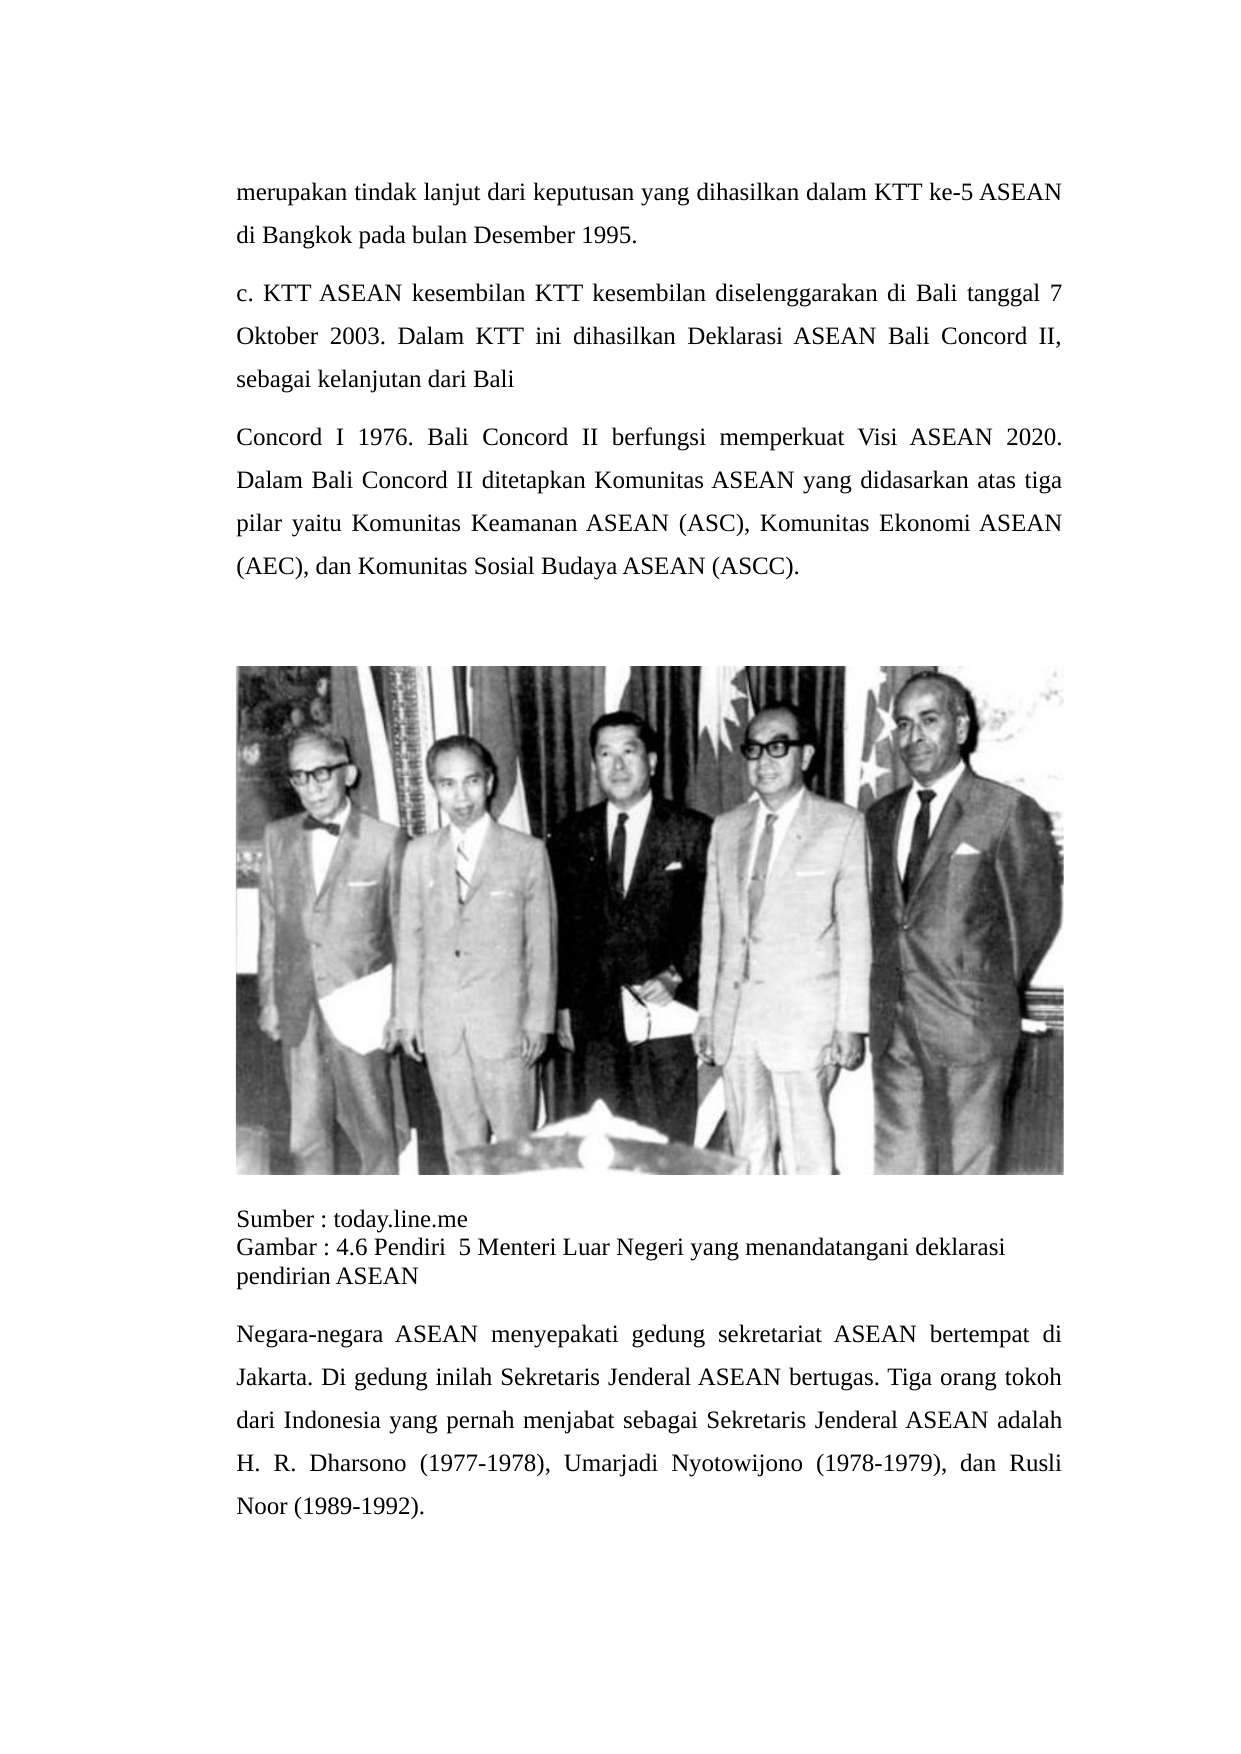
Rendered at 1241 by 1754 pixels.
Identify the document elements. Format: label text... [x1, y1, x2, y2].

text Negara-negara ASEAN menyepakati gedung sekretariat ASEAN bertempat di Jakarta. Di gedung inilah Sekretaris Jenderal ASEAN bertugas. Tiga orang tokoh dari Indonesia yang pernah menjabat sebagai Sekretaris Jenderal ASEAN adalah H. R. Dharsono (1977-1978), Umarjadi Nyotowijono (1978-1979), dan Rusli Noor (1989-1992). [236, 1319, 1063, 1520]
text Sumber : today.line.me [236, 1204, 1063, 1232]
text merupakan tindak lanjut dari keputusan yang dihasilkan dalam KTT ke-5 ASEAN di Bangkok pada bulan Desember 1995. [236, 177, 1063, 249]
text c. KTT ASEAN kesembilan KTT kesembilan diselenggarakan di Bali tanggal 7 Oktober 2003. Dalam KTT ini dihasilkan Deklarasi ASEAN Bali Concord II, sebagai kelanjutan dari Bali [236, 278, 1063, 393]
picture [235, 666, 1064, 1175]
text Concord I 1976. Bali Concord II berfungsi memperkuat Visi ASEAN 2020. Dalam Bali Concord II ditetapkan Komunitas ASEAN yang didasarkan atas tiga pilar yaitu Komunitas Keamanan ASEAN (ASC), Komunitas Ekonomi ASEAN (AEC), dan Komunitas Sosial Budaya ASEAN (ASCC). [236, 422, 1063, 580]
text Gambar : 4.6 Pendiri 5 Menteri Luar Negeri yang menandatangani deklarasi pendirian ASEAN [236, 1232, 1063, 1290]
